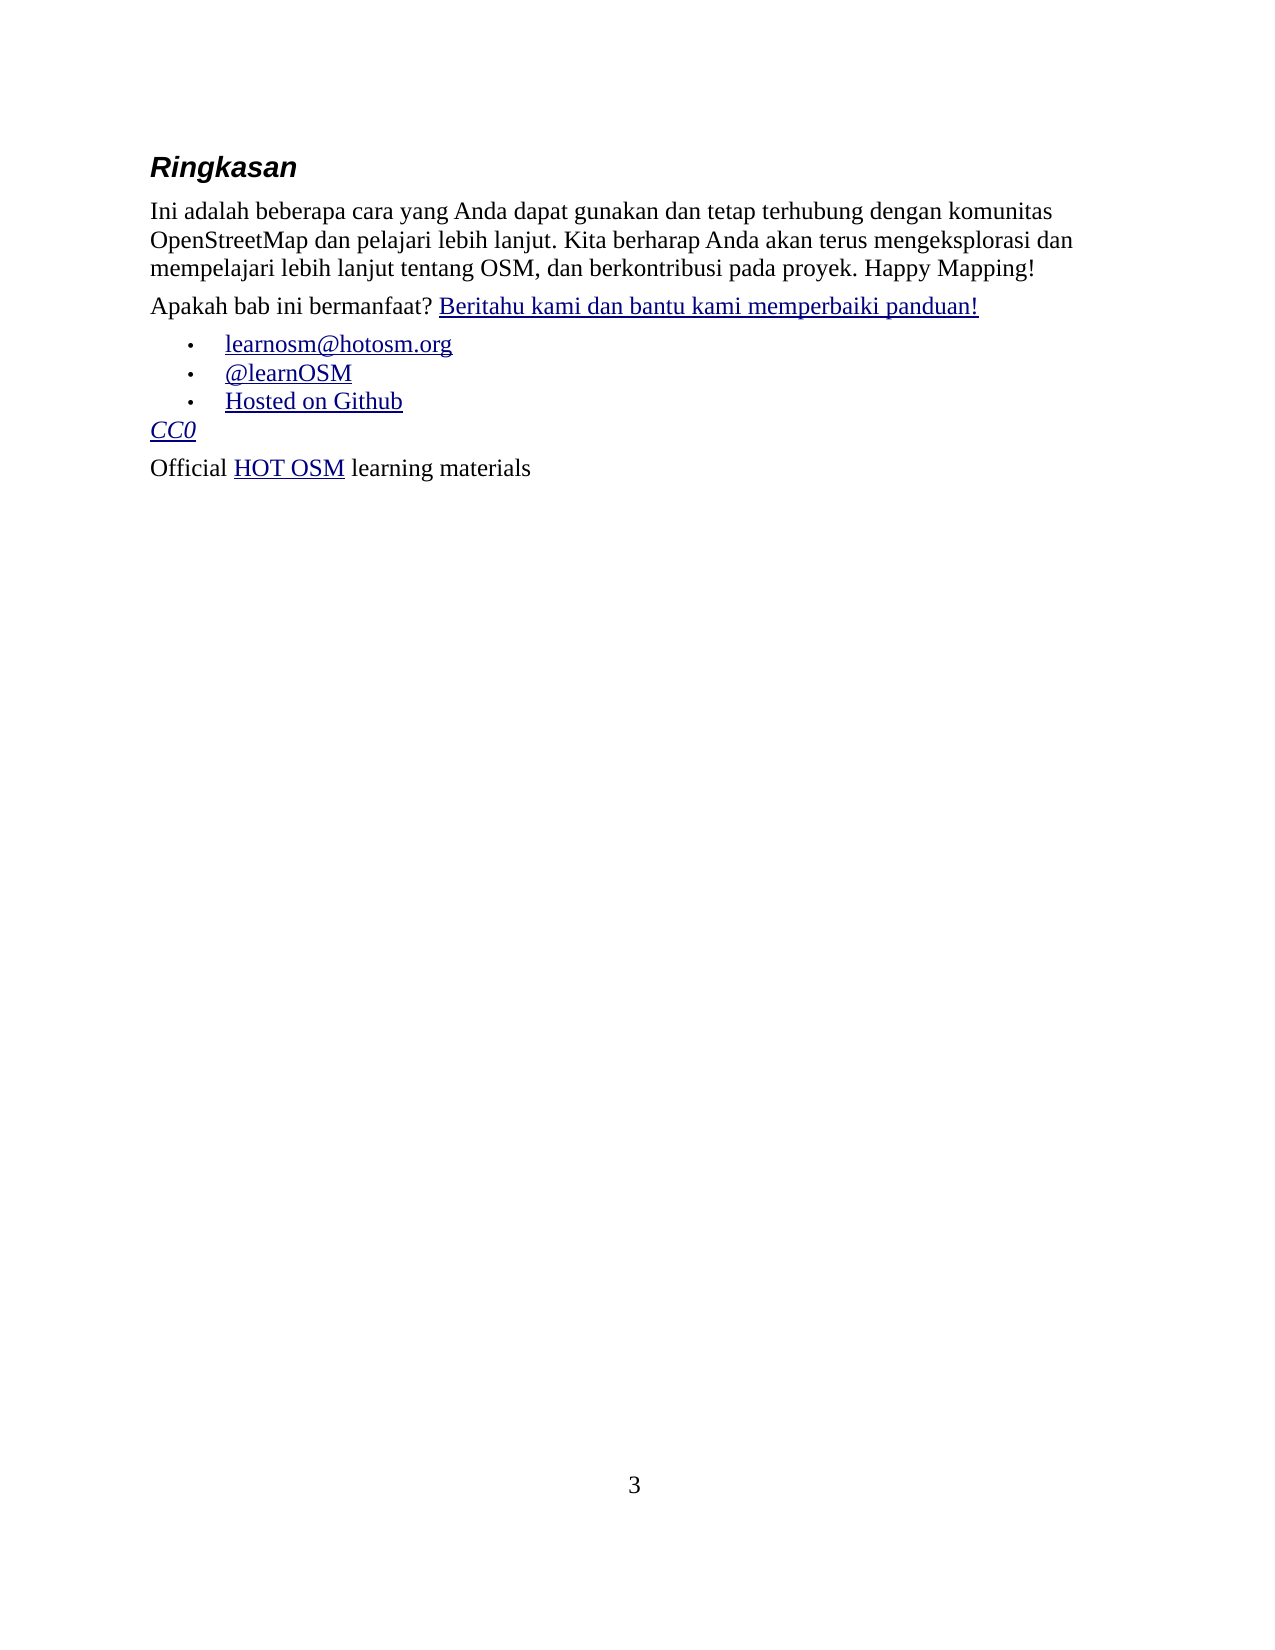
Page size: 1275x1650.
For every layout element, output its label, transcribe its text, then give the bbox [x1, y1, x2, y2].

text CC0 [150, 415, 1125, 444]
text Official HOT OSM learning materials [150, 453, 1125, 482]
text Ini adalah beberapa cara yang Anda dapat gunakan dan tetap terhubung dengan komunitas OpenStreetMap dan pelajari lebih lanjut. Kita berharap Anda akan terus mengeksplorasi dan mempelajari lebih lanjut tentang OSM, dan berkontribusi pada proyek. Happy Mapping! [150, 196, 1125, 282]
list Hosted on Github [187, 386, 1125, 415]
list learnosm@hotosm.org [187, 329, 1125, 358]
list @learnOSM [187, 358, 1125, 386]
text Apakah bab ini bermanfaat? Beritahu kami dan bantu kami memperbaiki panduan! [150, 291, 1125, 320]
subtitle Ringkasan [150, 150, 1125, 183]
